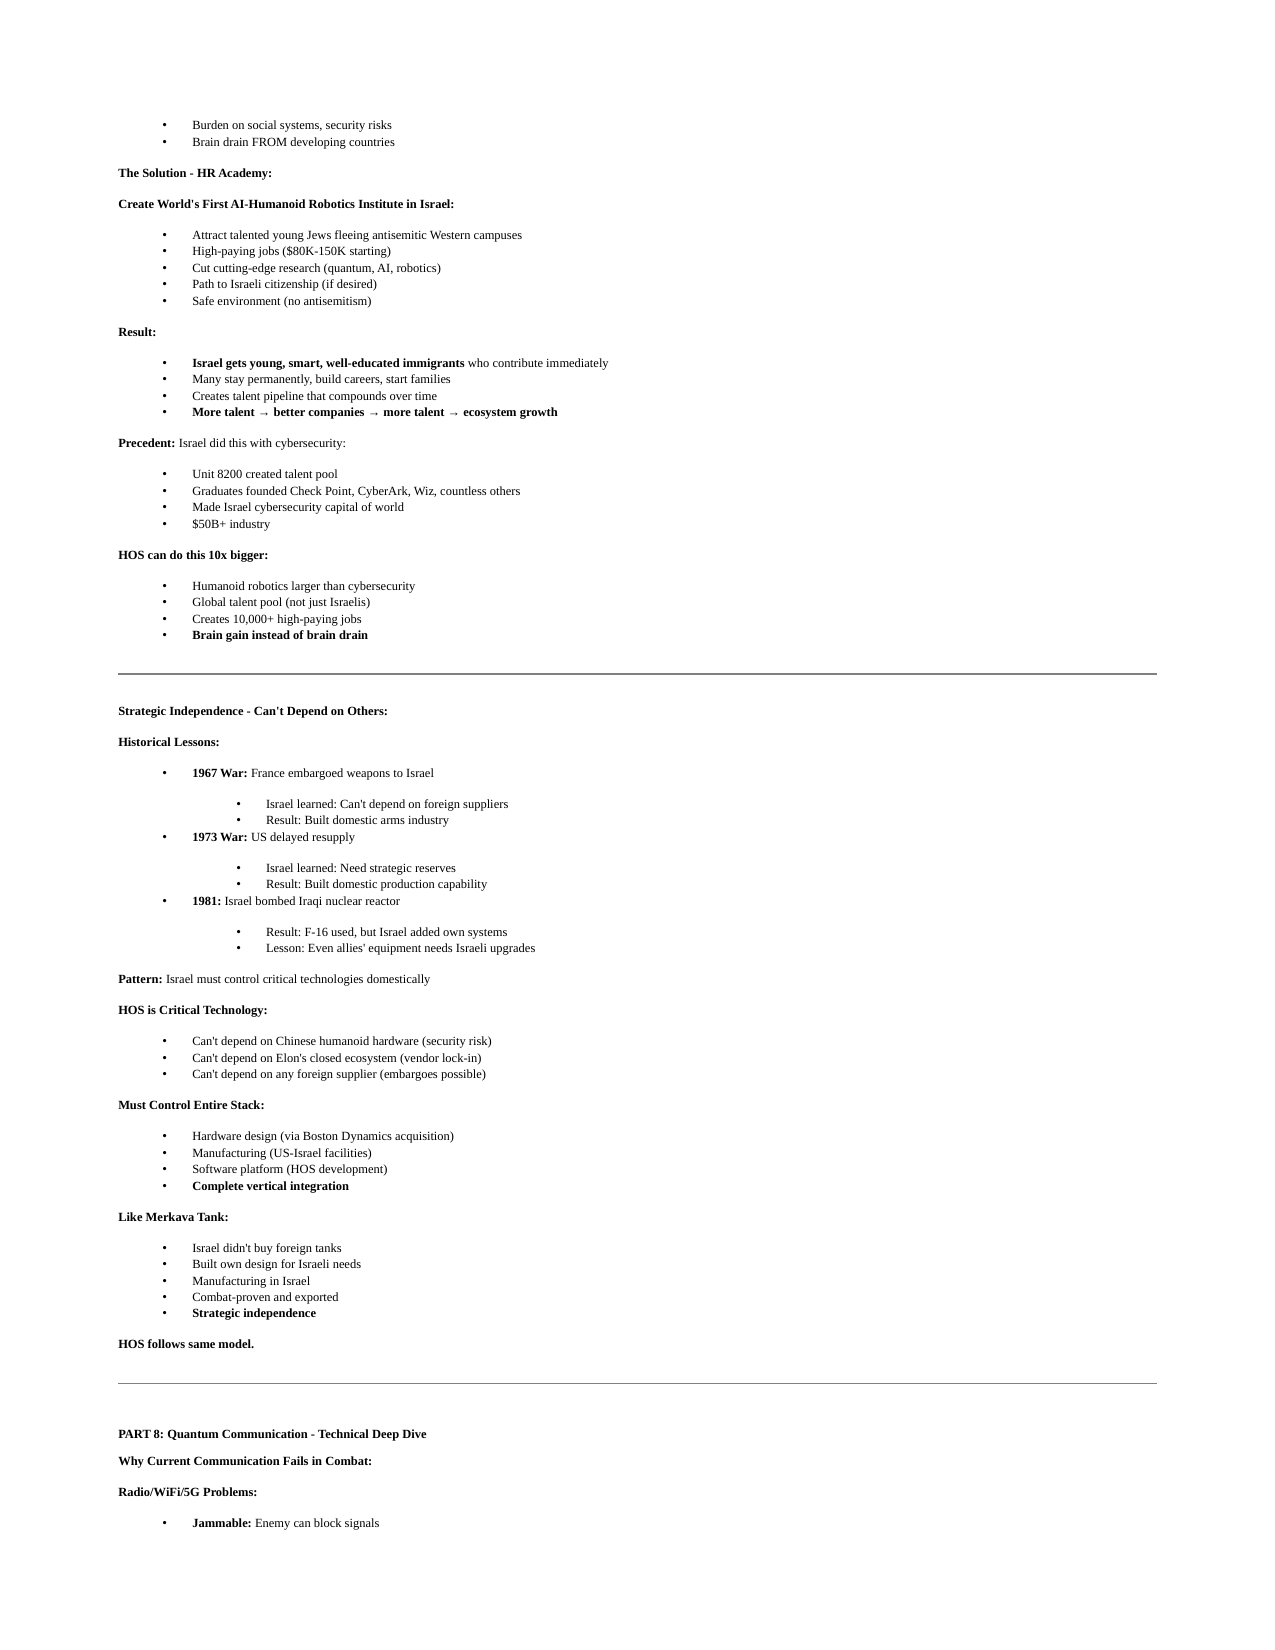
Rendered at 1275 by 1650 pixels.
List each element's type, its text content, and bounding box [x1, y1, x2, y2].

list Result: Built domestic production capability [236, 877, 1157, 891]
list Global talent pool (not just Israelis) [162, 595, 1157, 609]
list Lesson: Even allies' equipment needs Israeli upgrades [236, 941, 1157, 955]
list Unit 8200 created talent pool [162, 467, 1157, 481]
text Precedent: Israel did this with cybersecurity: [118, 436, 1157, 450]
list Can't depend on any foreign supplier (embargoes possible) [162, 1067, 1157, 1081]
list Israel learned: Can't depend on foreign suppliers [236, 796, 1157, 811]
text Strategic Independence - Can't Depend on Others: [118, 703, 1157, 718]
text HOS is Critical Technology: [118, 1003, 1157, 1017]
text Result: [118, 324, 1157, 339]
text Pattern: Israel must control critical technologies domestically [118, 972, 1157, 986]
list Cut cutting-edge research (quantum, AI, robotics) [162, 261, 1157, 275]
list Combat-proven and exported [162, 1290, 1157, 1304]
list Built own design for Israeli needs [162, 1257, 1157, 1271]
list Attract talented young Jews fleeing antisemitic Western campuses [162, 228, 1157, 242]
list Creates 10,000+ high-paying jobs [162, 611, 1157, 626]
list Hardware design (via Boston Dynamics acquisition) [162, 1129, 1157, 1143]
list Manufacturing in Israel [162, 1273, 1157, 1288]
list Israel didn't buy foreign tanks [162, 1240, 1157, 1255]
text Like Merkava Tank: [118, 1209, 1157, 1224]
list Burden on social systems, security risks [162, 118, 1157, 132]
list Israel gets young, smart, well-educated immigrants who contribute immediately [162, 356, 1157, 370]
list High-paying jobs ($80K-150K starting) [162, 244, 1157, 258]
text Historical Lessons: [118, 734, 1157, 749]
text Create World's First AI-Humanoid Robotics Institute in Israel: [118, 197, 1157, 211]
list Jammable: Enemy can block signals [162, 1516, 1157, 1530]
text Radio/WiFi/5G Problems: [118, 1485, 1157, 1499]
text Must Control Entire Stack: [118, 1098, 1157, 1112]
list Software platform (HOS development) [162, 1162, 1157, 1176]
text HOS can do this 10x bigger: [118, 547, 1157, 562]
list 1981: Israel bombed Iraqi nuclear reactor [162, 893, 1157, 908]
list 1967 War: France embargoed weapons to Israel [162, 765, 1157, 780]
subtitle PART 8: Quantum Communication - Technical Deep Dive [118, 1427, 1157, 1441]
list Manufacturing (US-Israel facilities) [162, 1145, 1157, 1160]
list Brain gain instead of brain drain [162, 628, 1157, 642]
list Israel learned: Need strategic reserves [236, 860, 1157, 875]
list Creates talent pipeline that compounds over time [162, 388, 1157, 403]
list Brain drain FROM developing countries [162, 134, 1157, 149]
list Complete vertical integration [162, 1178, 1157, 1193]
list More talent → better companies → more talent → ecosystem growth [162, 405, 1157, 419]
text The Solution - HR Academy: [118, 166, 1157, 180]
list Strategic independence [162, 1306, 1157, 1321]
list Can't depend on Chinese humanoid hardware (security risk) [162, 1034, 1157, 1048]
list $50B+ industry [162, 516, 1157, 531]
list Path to Israeli citizenship (if desired) [162, 277, 1157, 291]
list Result: F-16 used, but Israel added own systems [236, 924, 1157, 939]
list Graduates founded Check Point, CyberArk, Wiz, countless others [162, 483, 1157, 498]
list Result: Built domestic arms industry [236, 813, 1157, 827]
text Why Current Communication Fails in Combat: [118, 1454, 1157, 1468]
list Many stay permanently, build careers, start families [162, 372, 1157, 386]
list Can't depend on Elon's closed ecosystem (vendor lock-in) [162, 1050, 1157, 1065]
list 1973 War: US delayed resupply [162, 829, 1157, 844]
list Made Israel cybersecurity capital of world [162, 500, 1157, 514]
list Humanoid robotics larger than cybersecurity [162, 578, 1157, 593]
list Safe environment (no antisemitism) [162, 293, 1157, 308]
text HOS follows same model. [118, 1337, 1157, 1352]
